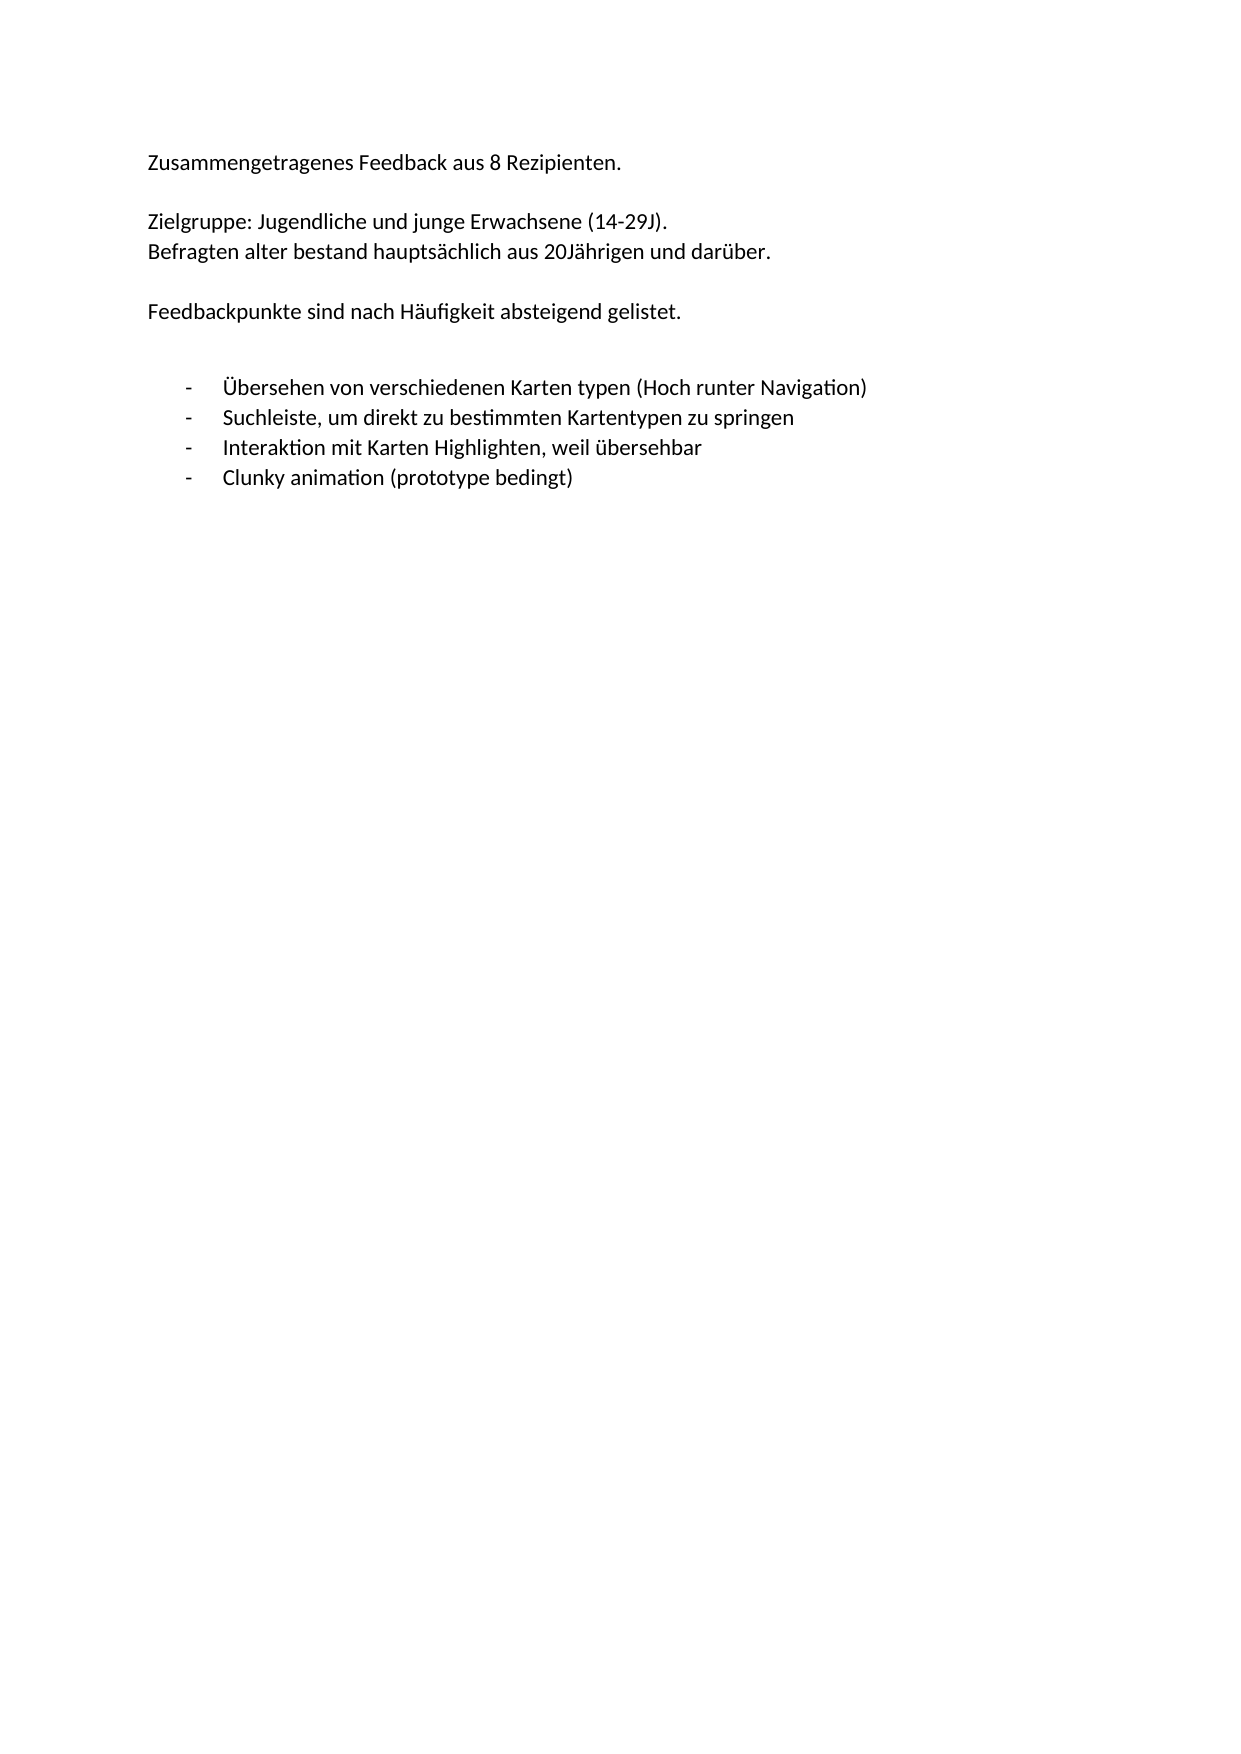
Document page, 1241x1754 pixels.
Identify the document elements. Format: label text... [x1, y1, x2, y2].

list Clunky animation (prototype bedingt) [185, 463, 1093, 491]
text Zusammengetragenes Feedback aus 8 Rezipienten. Zielgruppe: Jugendliche und junge Erwachsene (14-29J). Befragten alter bestand hauptsächlich aus 20Jährigen und darüber. Feedbackpunkte sind nach Häufigkeit absteigend gelistet. [148, 148, 1093, 355]
list Übersehen von verschiedenen Karten typen (Hoch runter Navigation) [185, 373, 1093, 402]
list Interaktion mit Karten Highlighten, weil übersehbar [185, 433, 1093, 461]
list Suchleiste, um direkt zu bestimmten Kartentypen zu springen [185, 403, 1093, 431]
